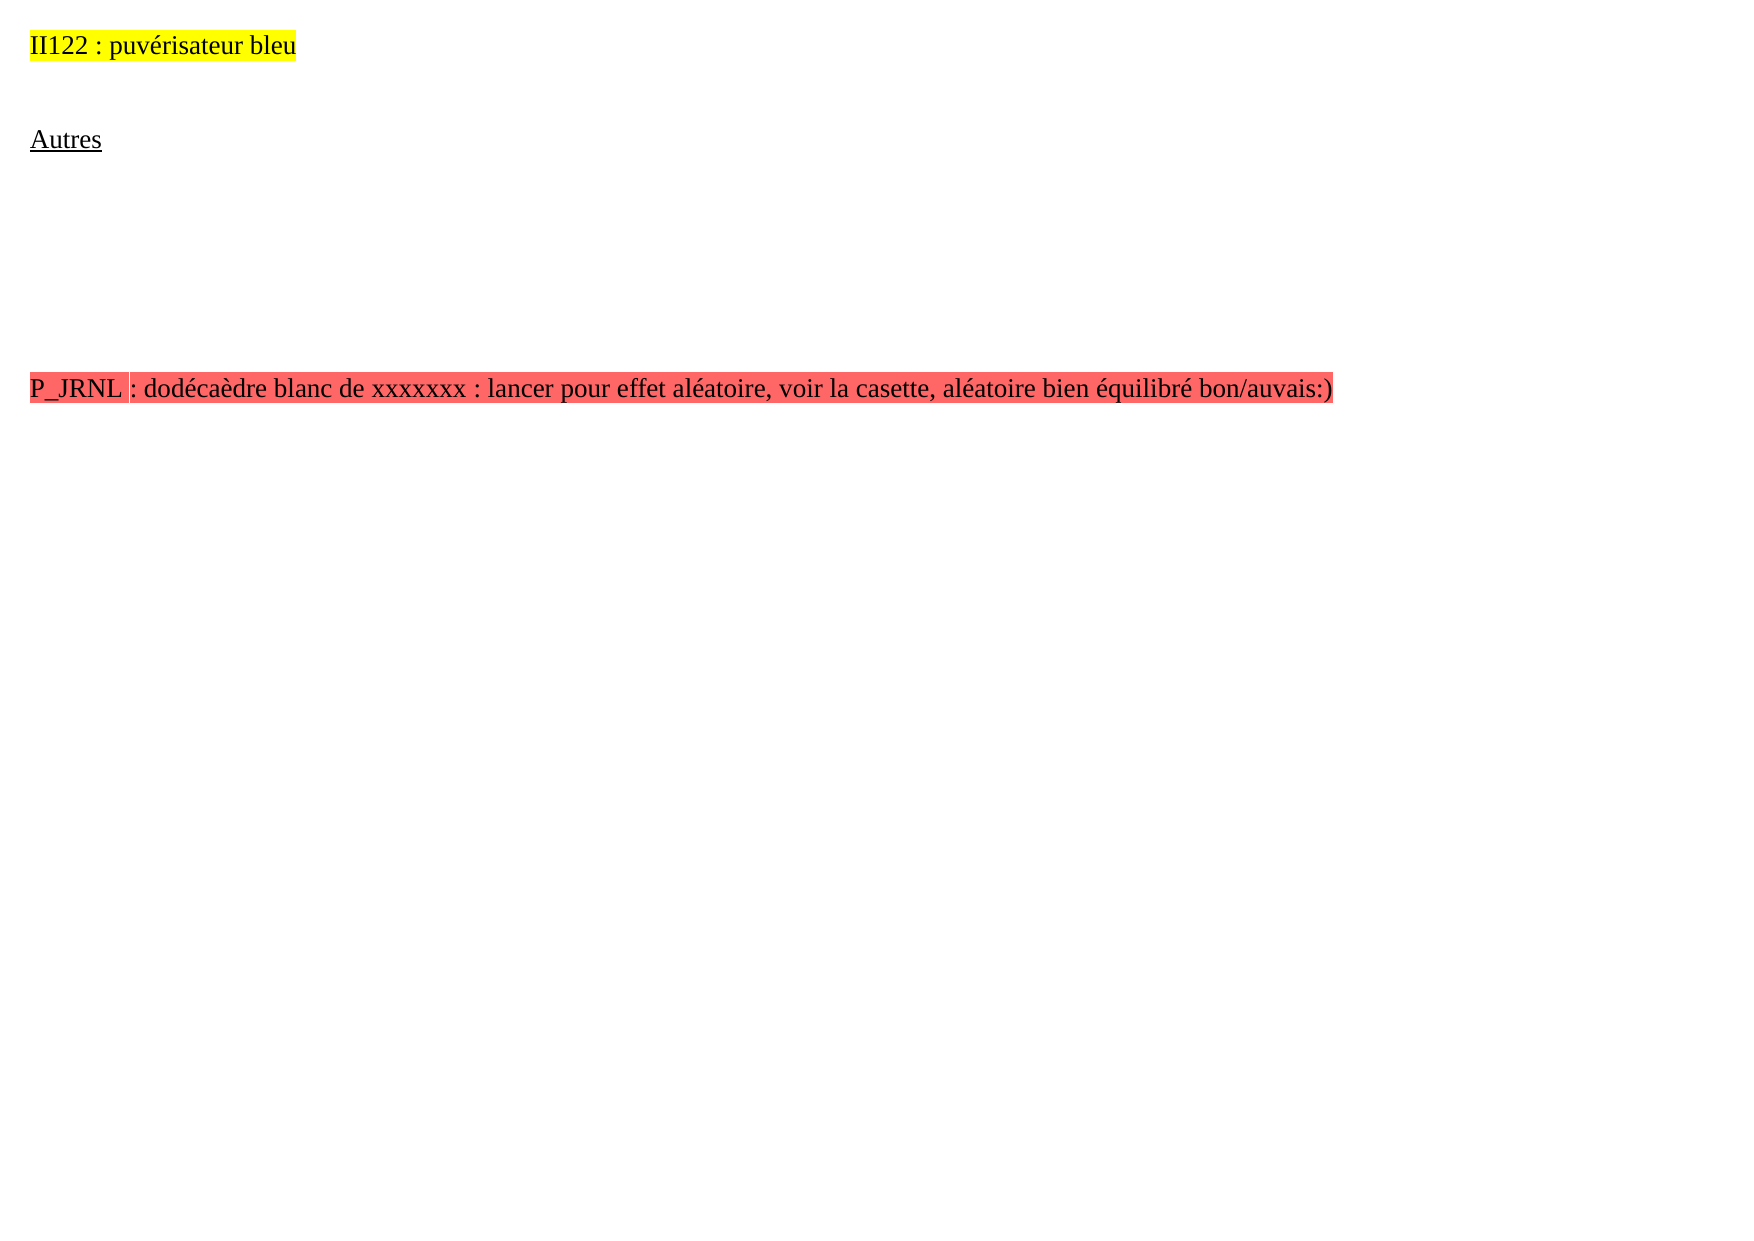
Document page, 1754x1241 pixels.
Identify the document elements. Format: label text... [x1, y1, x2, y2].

text Autres [29, 123, 1724, 154]
text II122 : puvérisateur bleu [29, 29, 1724, 61]
text P_JRNL : dodécaèdre blanc de xxxxxxx : lancer pour effet aléatoire, voir la casette, aléatoire bien équilibré bon/auvais:) [29, 372, 1724, 403]
